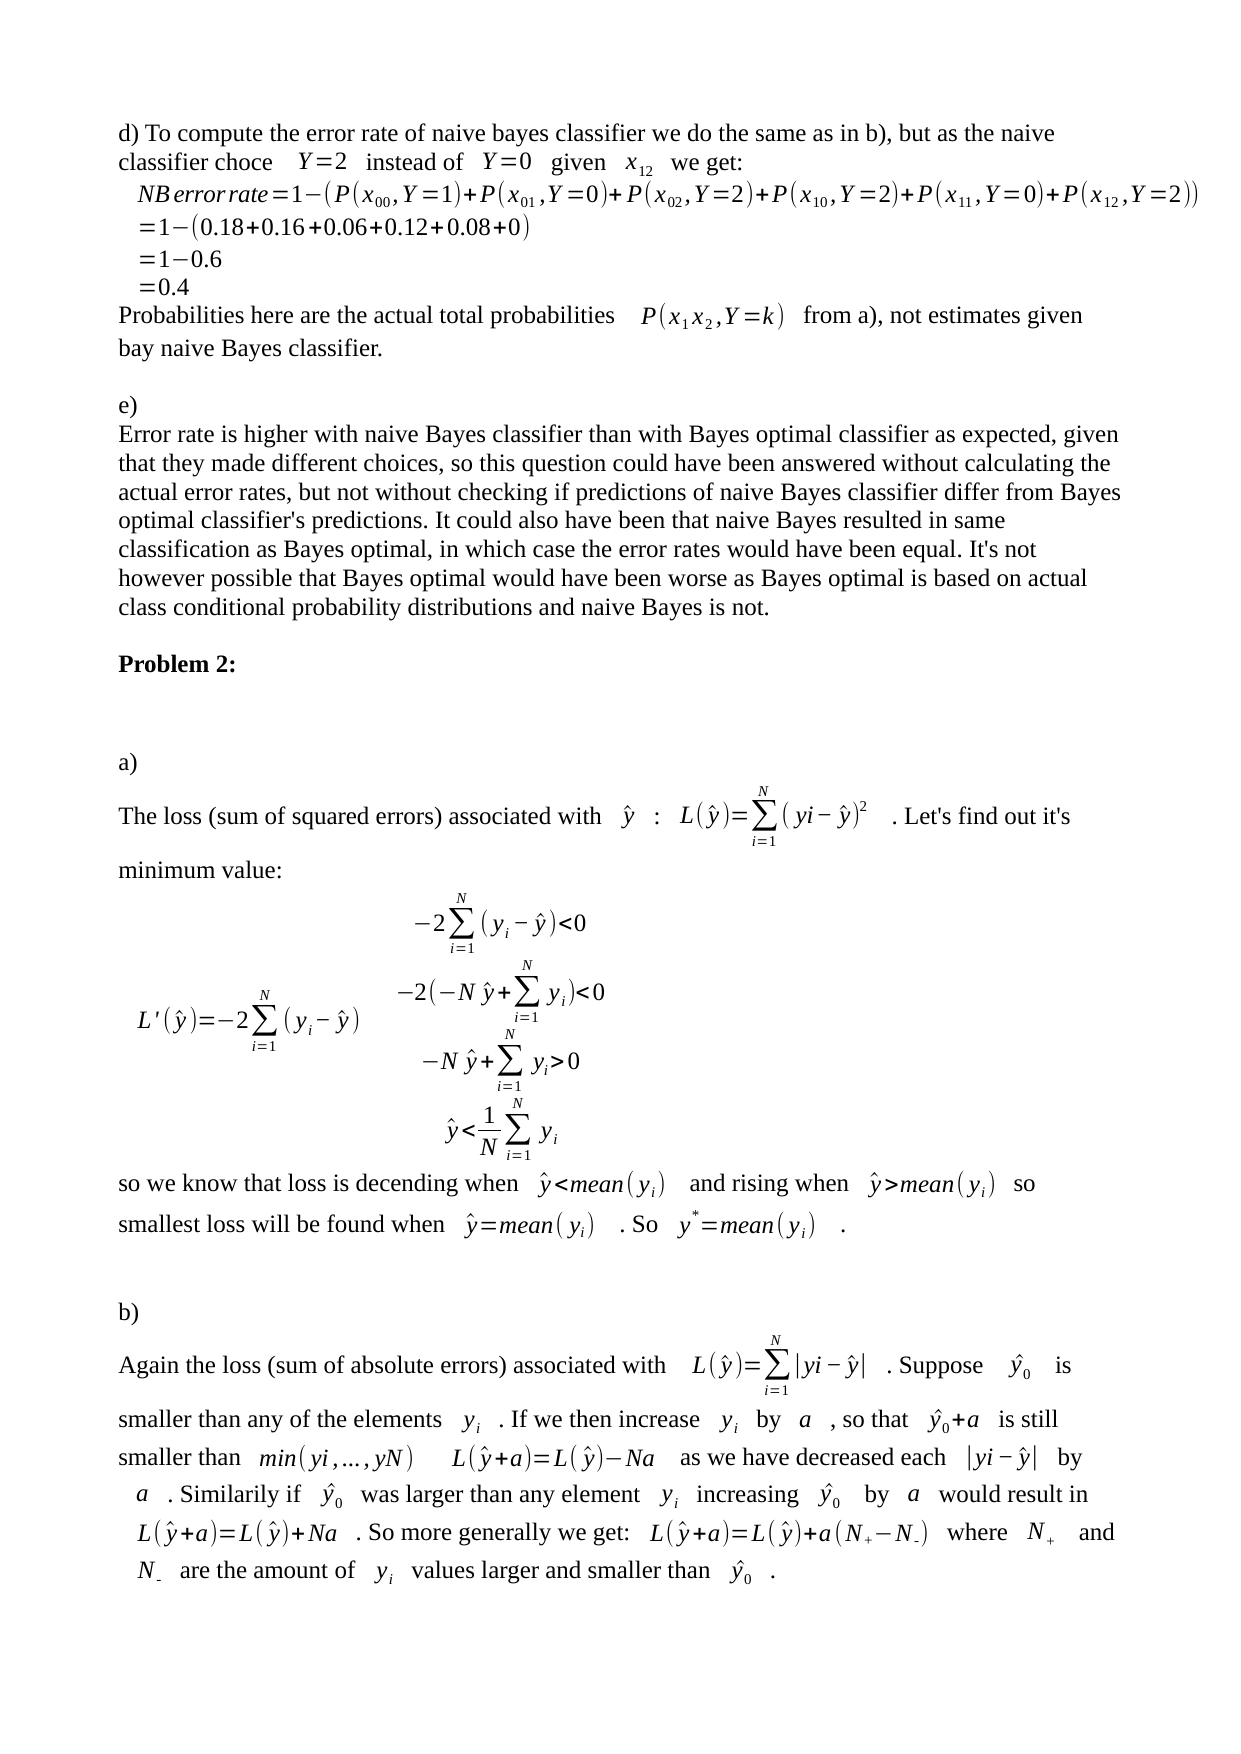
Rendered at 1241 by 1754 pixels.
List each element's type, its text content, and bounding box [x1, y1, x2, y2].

text e) [118, 391, 1122, 419]
text The loss (sum of squared errors) associated with: . Let's find out it's minimum value: [118, 782, 1122, 884]
text b) [118, 1297, 1122, 1325]
text a) [118, 747, 1122, 776]
text Problem 2: [118, 649, 1122, 678]
text Probabilities here are the actual total probabilities from a), not estimates given bay naive Bayes classifier. [118, 301, 1122, 362]
text so we know that loss is decending when and rising whenso smallest loss will be found when . So . [118, 1168, 1122, 1242]
text Error rate is higher with naive Bayes classifier than with Bayes optimal classifier as expected, given that they made different choices, so this question could have been answered without calculating the actual error rates, but not without checking if predictions of naive Bayes classifier differ from Bayes optimal classifier's predictions. It could also have been that naive Bayes resulted in same classification as Bayes optimal, in which case the error rates would have been equal. It's not however possible that Bayes optimal would have been worse as Bayes optimal is based on actual class conditional probability distributions and naive Bayes is not. [118, 419, 1122, 621]
text Again the loss (sum of absolute errors) associated with . Suppose is smaller than any of the elements. If we then increaseby, so thatis still smaller than as we have decreased eachby. Similarily ifwas larger than any elementincreasing bywould result in. So more generally we get:where andare the amount ofvalues larger and smaller than. [118, 1331, 1122, 1588]
text d) To compute the error rate of naive bayes classifier we do the same as in b), but as the naive classifier choce instead ofgivenwe get: [118, 118, 1122, 179]
